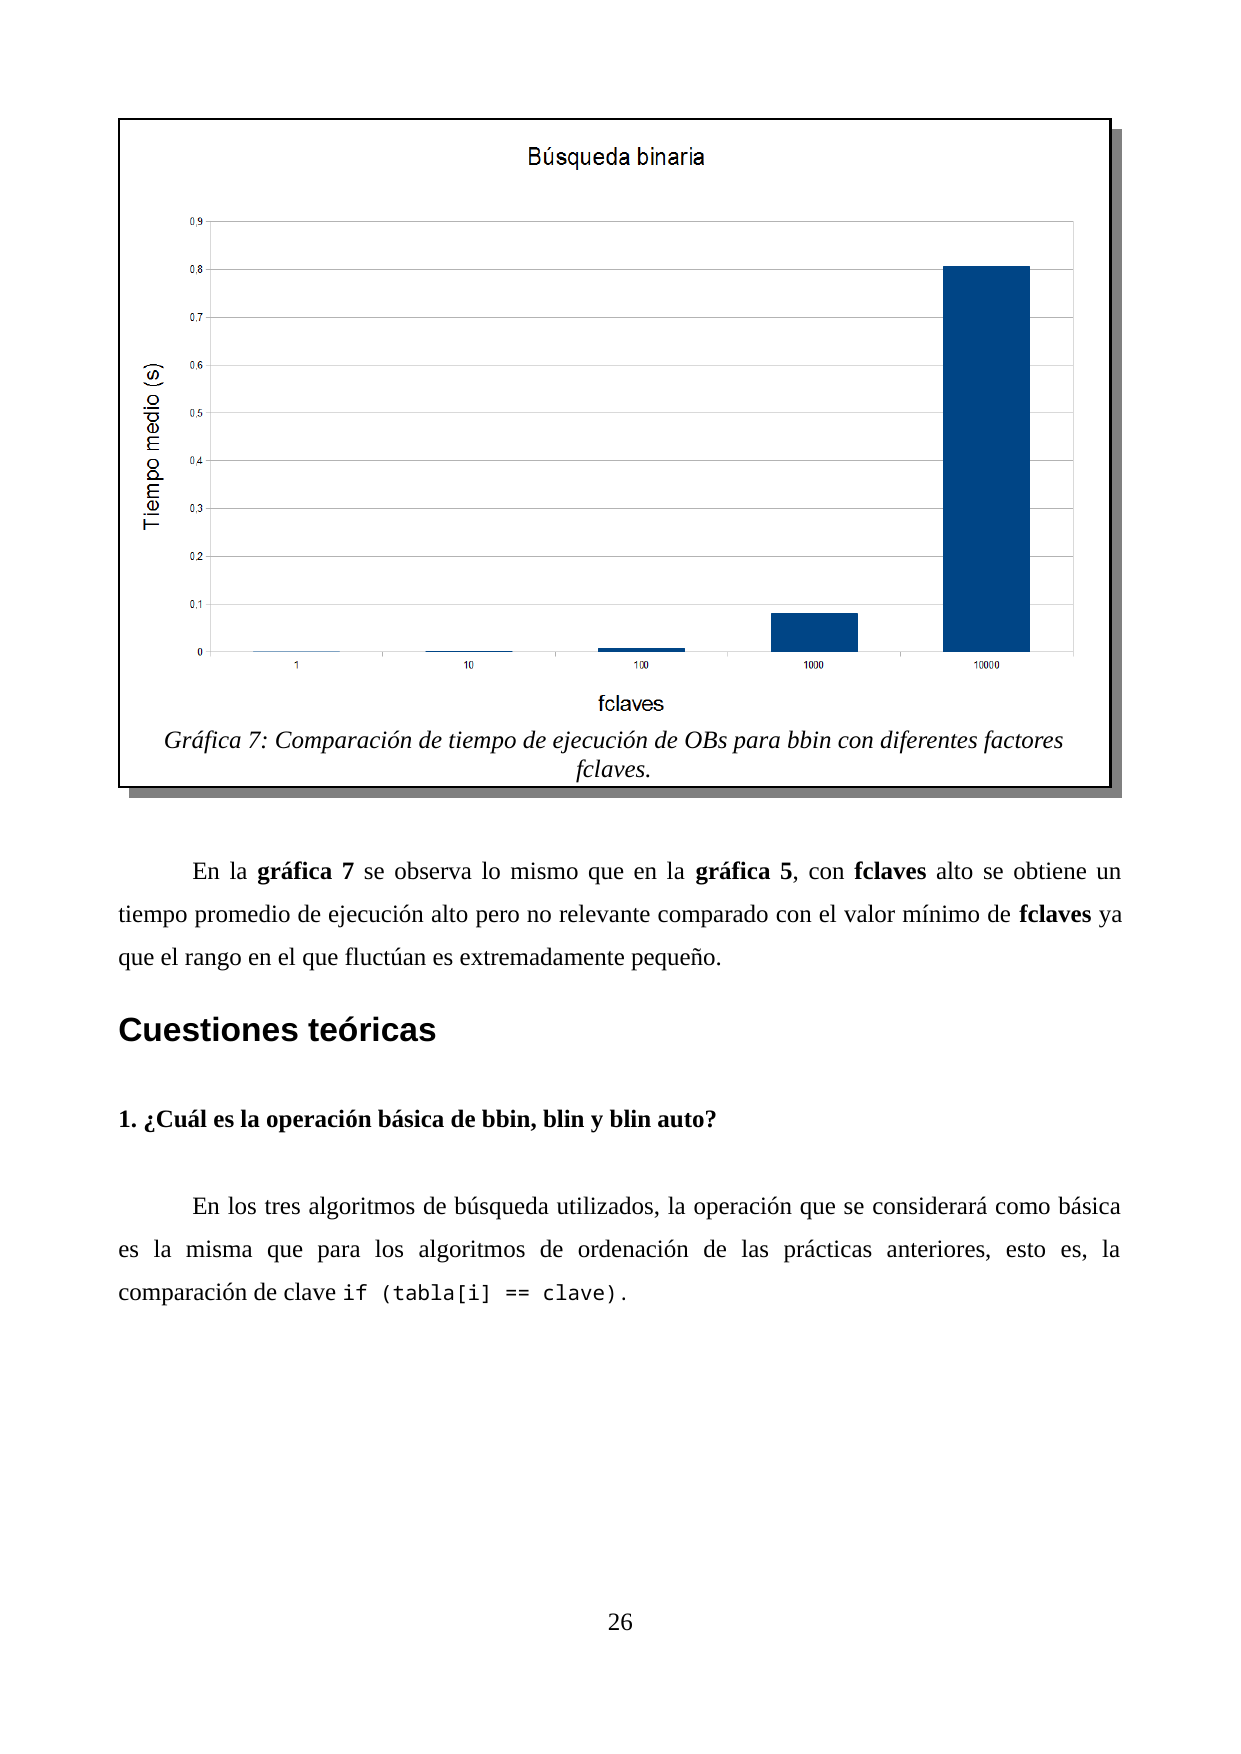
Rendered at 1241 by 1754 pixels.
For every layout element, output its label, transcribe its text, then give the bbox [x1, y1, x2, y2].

text En la gráfica 7 se observa lo mismo que en la gráfica 5, con fclaves alto se obtiene un tiempo promedio de ejecución alto pero no relevante comparado con el valor mínimo de fclaves ya que el rango en el que fluctúan es extremadamente pequeño. [118, 856, 1122, 971]
text 1. ¿Cuál es la operación básica de bbin, blin y blin auto? [118, 1104, 1122, 1133]
text En los tres algoritmos de búsqueda utilizados, la operación que se considerará como básica es la misma que para los algoritmos de ordenación de las prácticas anteriores, esto es, la comparación de clave if (tabla[i] == clave). [118, 1191, 1122, 1307]
subtitle Cuestiones teóricas [118, 1010, 1122, 1049]
picture [123, 123, 1107, 726]
text Gráfica 7: Comparación de tiempo de ejecución de OBs para bbin con diferentes factores fclaves. [123, 726, 1106, 783]
